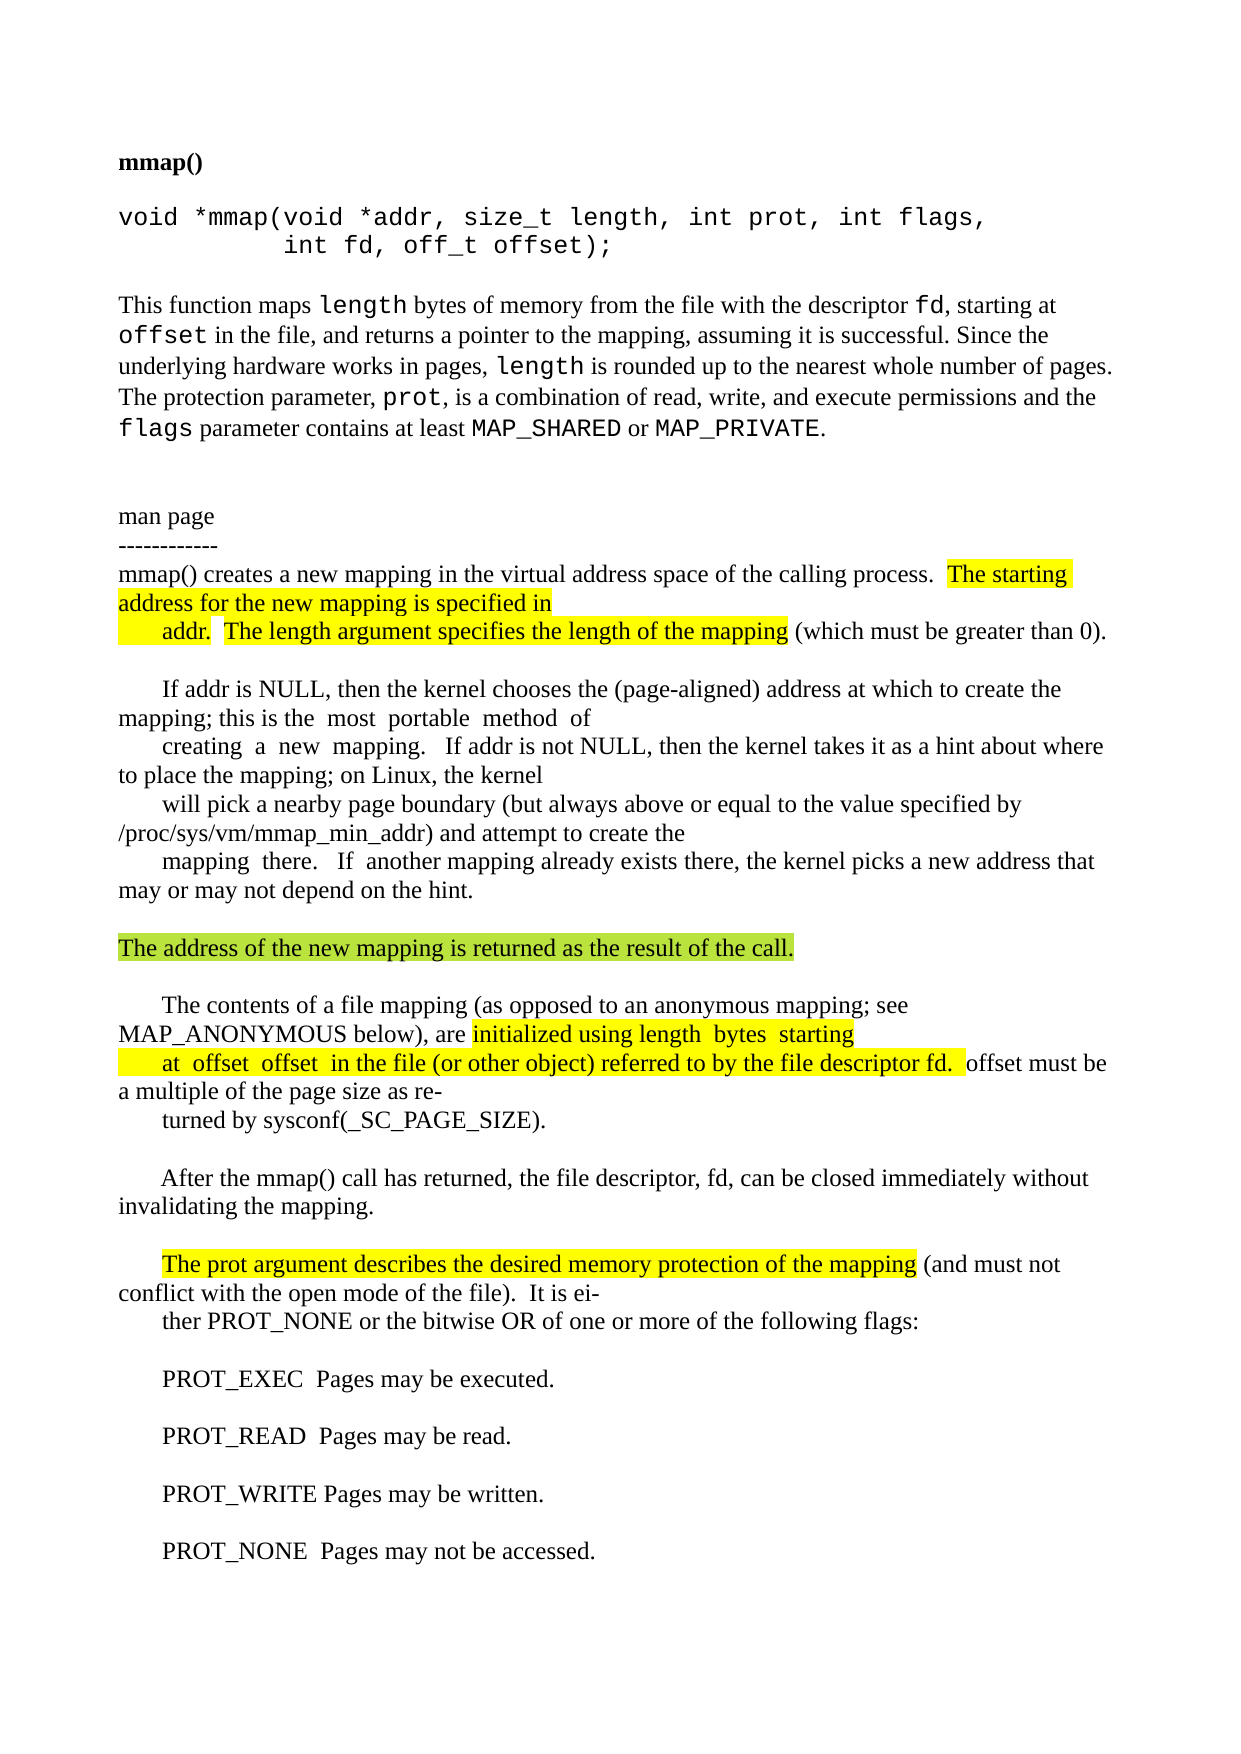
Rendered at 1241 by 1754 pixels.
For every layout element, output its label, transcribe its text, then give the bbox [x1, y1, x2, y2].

text This function maps length bytes of memory from the file with the descriptor fd, starting at offset in the file, and returns a pointer to the mapping, assuming it is successful. Since the underlying hardware works in pages, length is rounded up to the nearest whole number of pages. The protection parameter, prot, is a combination of read, write, and execute permissions and the flags parameter contains at least MAP_SHARED or MAP_PRIVATE. [118, 290, 1122, 444]
text PROT_WRITE Pages may be written. [118, 1479, 1122, 1508]
text creating a new mapping. If addr is not NULL, then the kernel takes it as a hint about where to place the mapping; on Linux, the kernel [118, 731, 1122, 789]
text mmap() [118, 147, 1122, 176]
text If addr is NULL, then the kernel chooses the (page-aligned) address at which to create the mapping; this is the most portable method of [118, 674, 1122, 731]
text PROT_EXEC Pages may be executed. [118, 1364, 1122, 1393]
text The address of the new mapping is returned as the result of the call. [118, 933, 1122, 961]
text void *mmap(void *addr, size_t length, int prot, int flags, [118, 204, 1122, 233]
text int fd, off_t offset); [118, 233, 1122, 261]
text addr. The length argument specifies the length of the mapping (which must be greater than 0). [118, 616, 1122, 645]
text will pick a nearby page boundary (but always above or equal to the value specified by /proc/sys/vm/mmap_min_addr) and attempt to create the [118, 789, 1122, 846]
text ther PROT_NONE or the bitwise OR of one or more of the following flags: [118, 1306, 1122, 1335]
text The contents of a file mapping (as opposed to an anonymous mapping; see MAP_ANONYMOUS below), are initialized using length bytes starting [118, 990, 1122, 1048]
text at offset offset in the file (or other object) referred to by the file descriptor fd. offset must be a multiple of the page size as re‐ [118, 1048, 1122, 1105]
text turned by sysconf(_SC_PAGE_SIZE). [118, 1105, 1122, 1134]
text After the mmap() call has returned, the file descriptor, fd, can be closed immediately without invalidating the mapping. [118, 1163, 1122, 1220]
text ------------ [118, 530, 1122, 559]
text mapping there. If another mapping already exists there, the kernel picks a new address that may or may not depend on the hint. [118, 846, 1122, 904]
text mmap() creates a new mapping in the virtual address space of the calling process. The starting address for the new mapping is specified in [118, 559, 1122, 616]
text PROT_READ Pages may be read. [118, 1421, 1122, 1450]
text man page [118, 501, 1122, 530]
text The prot argument describes the desired memory protection of the mapping (and must not conflict with the open mode of the file). It is ei‐ [118, 1249, 1122, 1306]
text PROT_NONE Pages may not be accessed. [118, 1536, 1122, 1565]
